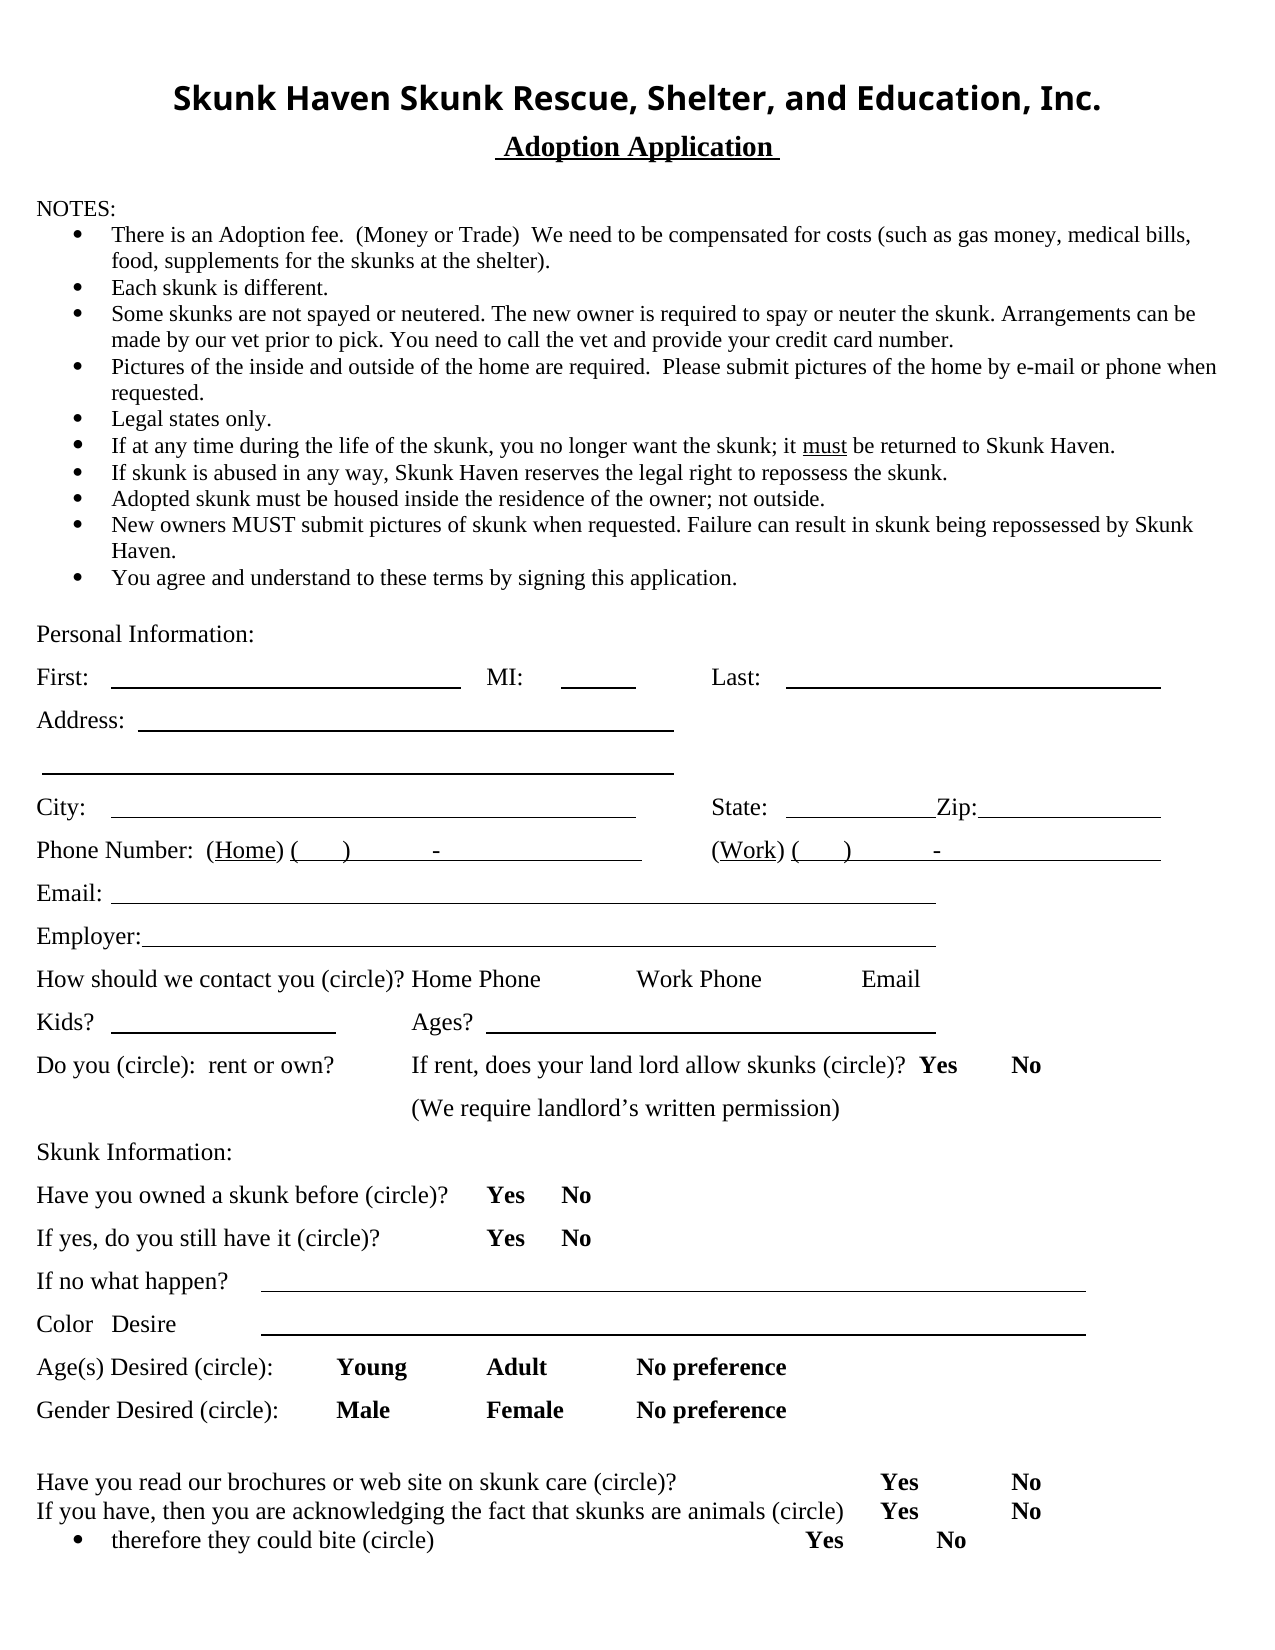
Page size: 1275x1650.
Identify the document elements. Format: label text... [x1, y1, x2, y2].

list If skunk is abused in any way, Skunk Haven reserves the legal right to repossess the skunk. [73, 458, 1239, 485]
list There is an Adoption fee. (Money or Trade) We need to be compensated for costs (such as gas money, medical bills, food, supplements for the skunks at the shelter). [73, 221, 1239, 274]
text Skunk Information: [36, 1137, 1239, 1165]
list If at any time during the life of the skunk, you no longer want the skunk; it must be returned to Skunk Haven. [73, 432, 1239, 458]
text Kids? Ages? [36, 1007, 1239, 1036]
text Have you owned a skunk before (circle)? Yes No [36, 1180, 1239, 1208]
list therefore they could bite (circle) Yes No [73, 1525, 1239, 1553]
list Adopted skunk must be housed inside the residence of the owner; not outside. [73, 485, 1239, 511]
subtitle Gender Desired (circle): Male Female No preference [36, 1395, 1239, 1424]
text City: State: Zip: [36, 792, 1239, 820]
text If no what happen? [36, 1266, 1239, 1295]
text How should we contact you (circle)? Home Phone Work Phone Email [36, 964, 1239, 993]
list Legal states only. [73, 405, 1239, 432]
text First: MI: Last: [36, 662, 1239, 691]
text Email: [36, 878, 1239, 907]
text If yes, do you still have it (circle)? Yes No [36, 1223, 1239, 1252]
list You agree and understand to these terms by signing this application. [73, 564, 1239, 590]
subtitle Personal Information: [36, 619, 1239, 648]
text Do you (circle): rent or own? If rent, does your land lord allow skunks (circle)? Yes No [36, 1050, 1239, 1079]
text NOTES: [36, 194, 1239, 221]
text Color Desire [36, 1309, 1239, 1338]
list Some skunks are not spayed or neutered. The new owner is required to spay or neuter the skunk. Arrangements can be made by our vet prior to pick. You need to call the vet and provide your credit card number. [73, 300, 1239, 353]
list Each skunk is different. [73, 274, 1239, 300]
text Employer: [36, 921, 1239, 950]
text Phone Number: (Home) ( ) - (Work) ( ) - [36, 835, 1239, 863]
text Have you read our brochures or web site on skunk care (circle)? Yes No [36, 1467, 1239, 1496]
text (We require landlord’s written permission) [36, 1093, 1239, 1122]
list Pictures of the inside and outside of the home are required. Please submit pictures of the home by e-mail or phone when requested. [73, 353, 1239, 405]
text Age(s) Desired (circle): Young Adult No preference [36, 1352, 1239, 1381]
list New owners MUST submit pictures of skunk when requested. Failure can result in skunk being repossessed by Skunk Haven. [73, 511, 1239, 564]
text Address: [36, 705, 1239, 734]
text If you have, then you are acknowledging the fact that skunks are animals (circle) Yes No [36, 1496, 1239, 1525]
